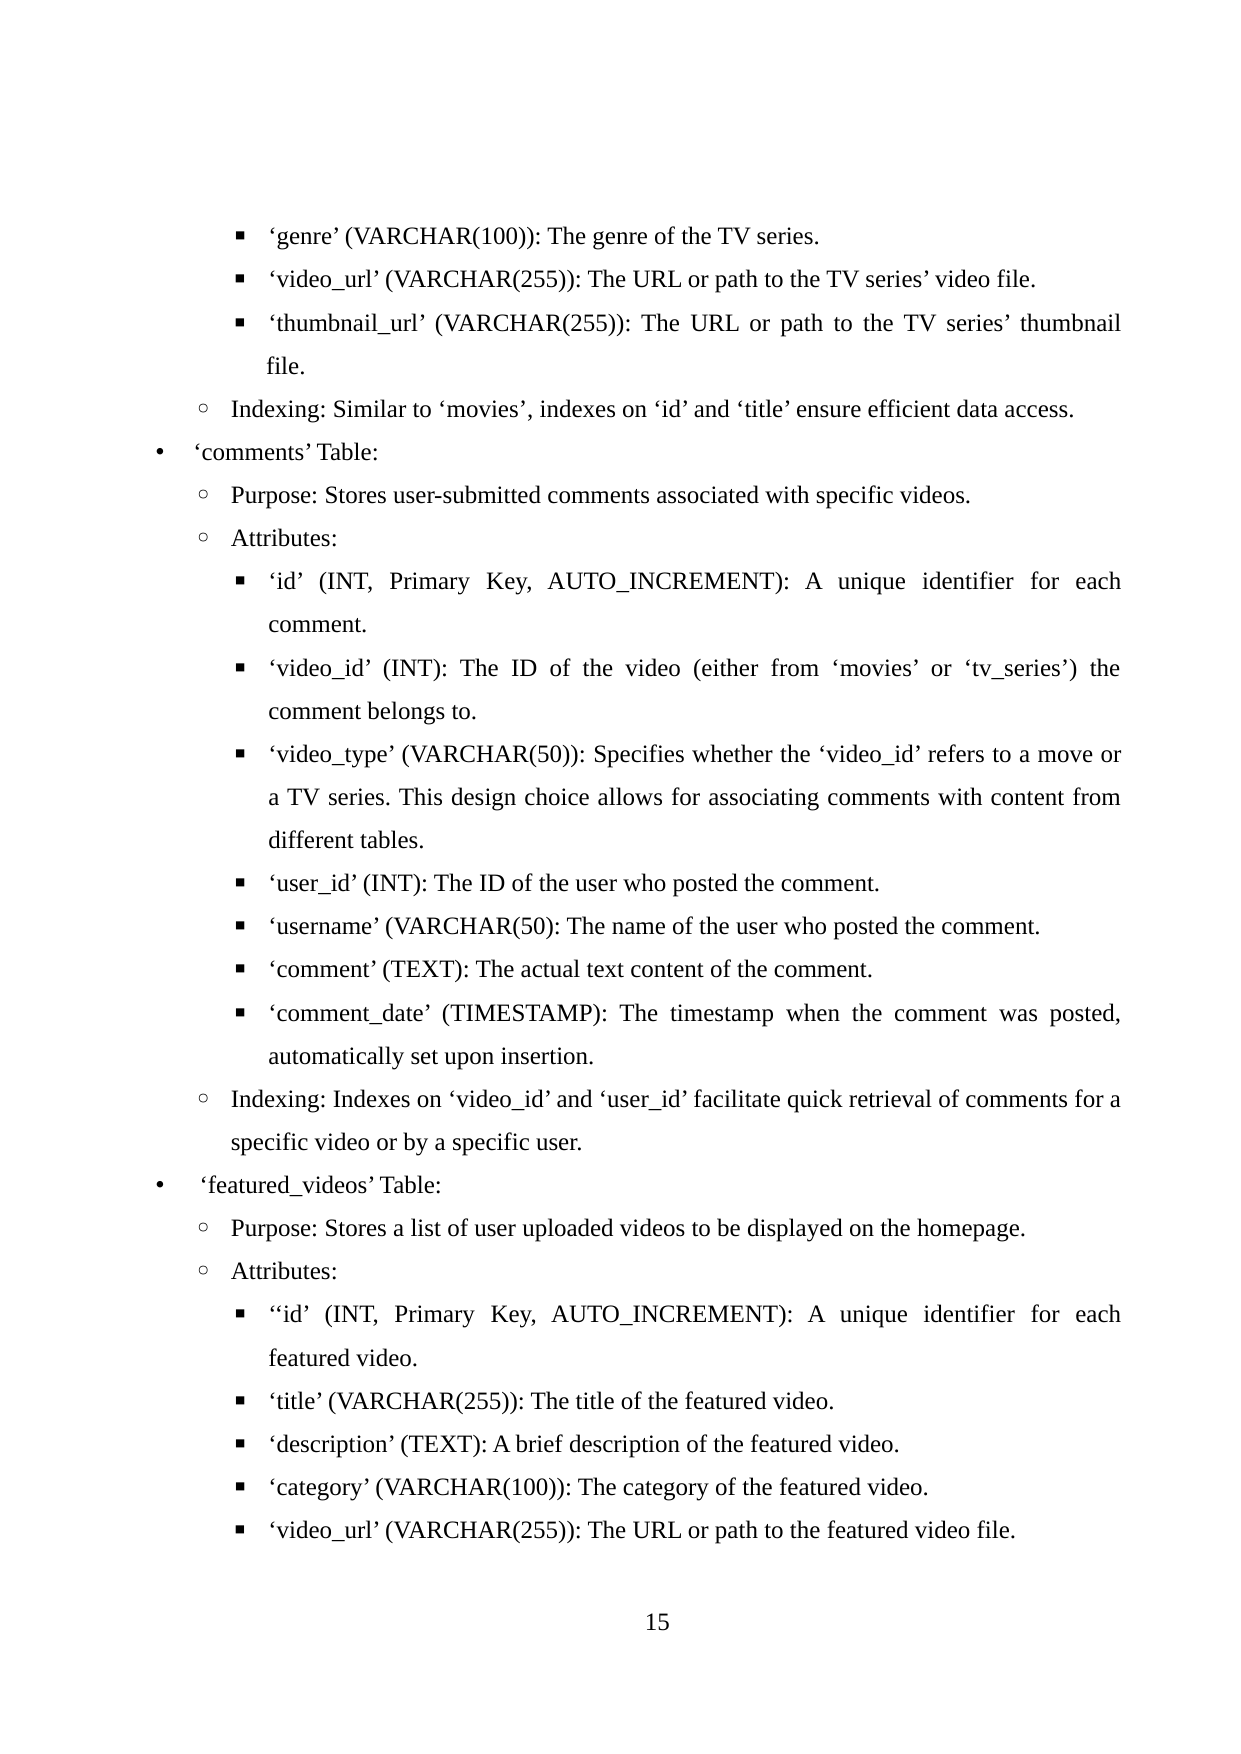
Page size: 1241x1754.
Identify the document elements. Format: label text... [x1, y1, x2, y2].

list Purpose: Stores a list of user uploaded videos to be displayed on the homepage. [193, 1213, 1122, 1242]
list ‘video_url’ (VARCHAR(255)): The URL or path to the TV series’ video file. [230, 264, 1122, 293]
list ‘comments’ Table: [156, 437, 1122, 466]
list Attributes: [193, 1256, 1122, 1285]
list ‘thumbnail_url’ (VARCHAR(255)): The URL or path to the TV series’ thumbnail file. [230, 308, 1122, 379]
list Purpose: Stores user-submitted comments associated with specific videos. [193, 480, 1122, 509]
list Indexing: Indexes on ‘video_id’ and ‘user_id’ facilitate quick retrieval of comments for a specific video or by a specific user. [193, 1084, 1122, 1156]
list Attributes: [193, 523, 1122, 552]
list ‘video_type’ (VARCHAR(50)): Specifies whether the ‘video_id’ refers to a move or a TV series. This design choice allows for associating comments with content from different tables. [231, 739, 1122, 854]
list ‘comment’ (TEXT): The actual text content of the comment. [231, 954, 1122, 983]
list ‘video_url’ (VARCHAR(255)): The URL or path to the featured video file. [230, 1515, 1122, 1544]
list Indexing: Similar to ‘movies’, indexes on ‘id’ and ‘title’ ensure efficient data access. [193, 394, 1122, 423]
list ‘user_id’ (INT): The ID of the user who posted the comment. [231, 868, 1122, 897]
list ‘featured_videos’ Table: [156, 1170, 1122, 1199]
list ‘title’ (VARCHAR(255)): The title of the featured video. [231, 1386, 1122, 1414]
list ‘username’ (VARCHAR(50): The name of the user who posted the comment. [231, 911, 1122, 940]
list ‘description’ (TEXT): A brief description of the featured video. [231, 1429, 1122, 1458]
list ‘comment_date’ (TIMESTAMP): The timestamp when the comment was posted, automatically set upon insertion. [231, 998, 1122, 1069]
list ‘category’ (VARCHAR(100)): The category of the featured video. [231, 1472, 1122, 1501]
list ‘video_id’ (INT): The ID of the video (either from ‘movies’ or ‘tv_series’) the comment belongs to. [231, 653, 1122, 724]
list ‘genre’ (VARCHAR(100)): The genre of the TV series. [231, 221, 1122, 250]
list ‘id’ (INT, Primary Key, AUTO_INCREMENT): A unique identifier for each comment. [231, 566, 1122, 638]
list ‘‘id’ (INT, Primary Key, AUTO_INCREMENT): A unique identifier for each featured video. [231, 1299, 1122, 1371]
